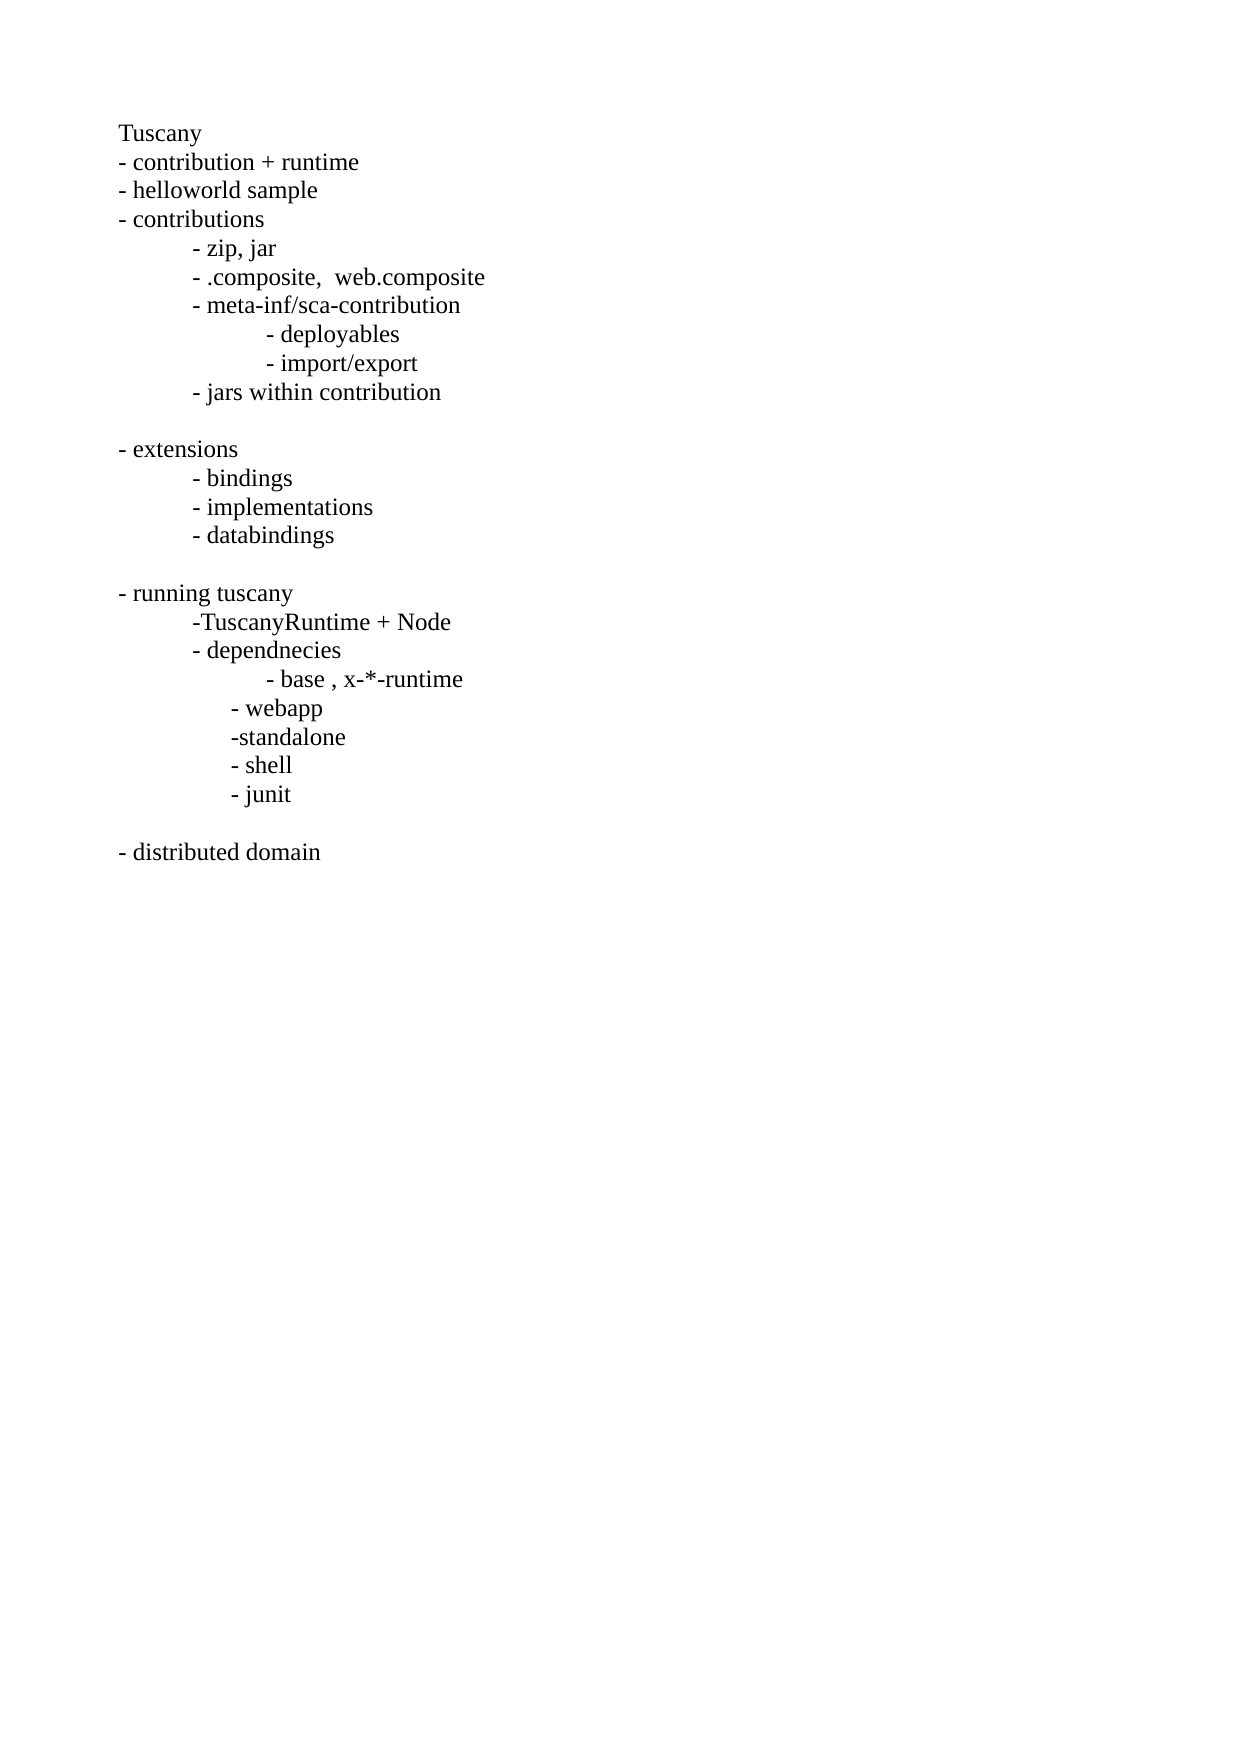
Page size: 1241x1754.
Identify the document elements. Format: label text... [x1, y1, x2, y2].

text - bindings [118, 463, 1122, 492]
text - contributions [118, 204, 1122, 233]
text - import/export [118, 348, 1122, 377]
text - meta-inf/sca-contribution [118, 291, 1122, 319]
text Tuscany [118, 118, 1122, 147]
text - junit [118, 779, 1122, 808]
text - distributed domain [118, 837, 1122, 866]
text - zip, jar [118, 233, 1122, 262]
text - deployables [118, 319, 1122, 348]
text - implementations [118, 492, 1122, 521]
text -standalone [118, 722, 1122, 751]
text - .composite, web.composite [118, 262, 1122, 291]
text - dependnecies [118, 636, 1122, 664]
text - jars within contribution [118, 377, 1122, 406]
text - base , x-*-runtime [118, 664, 1122, 693]
text -TuscanyRuntime + Node [118, 607, 1122, 636]
text - contribution + runtime [118, 147, 1122, 176]
text - shell [118, 751, 1122, 779]
text - helloworld sample [118, 176, 1122, 204]
text - webapp [118, 693, 1122, 722]
text - databindings [118, 521, 1122, 549]
text - extensions [118, 434, 1122, 463]
text - running tuscany [118, 578, 1122, 607]
